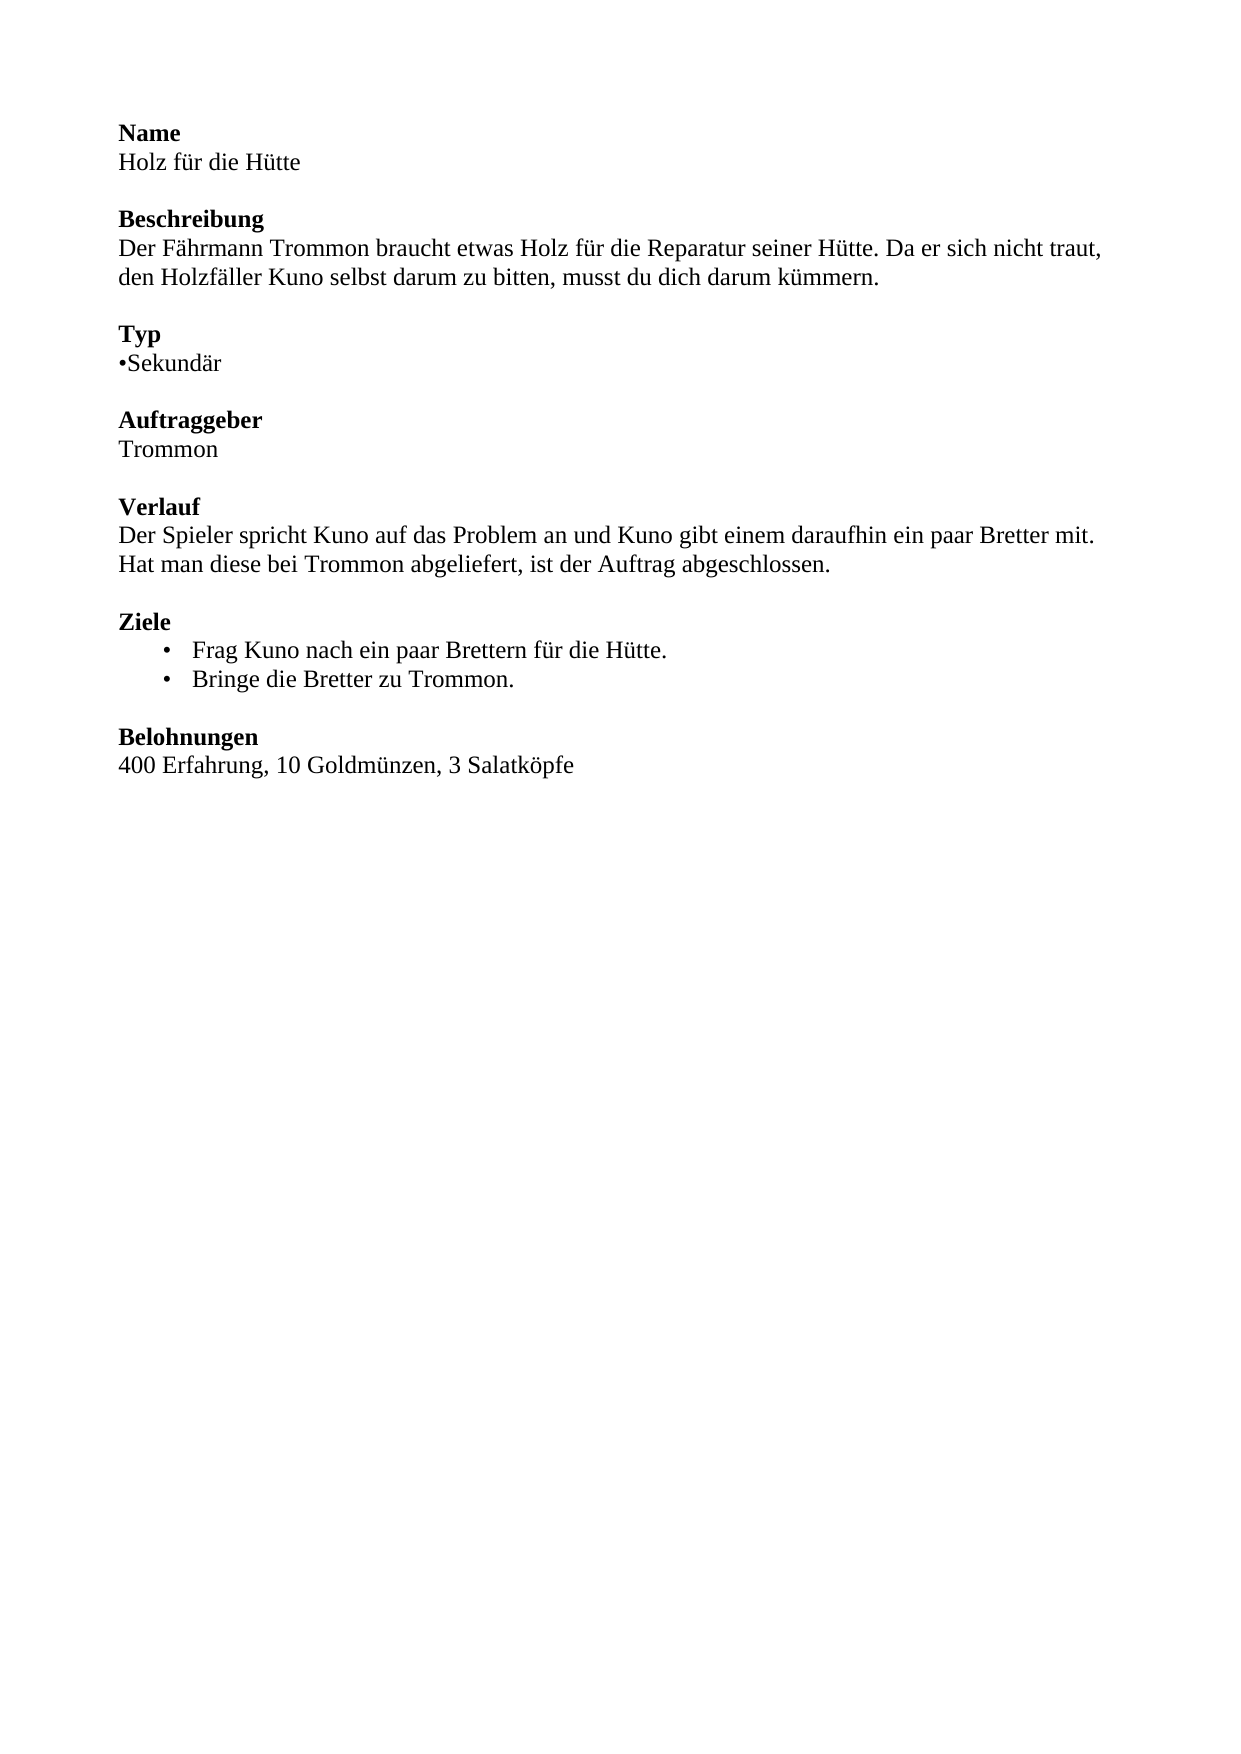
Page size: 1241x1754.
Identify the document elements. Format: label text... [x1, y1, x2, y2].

text Der Fährmann Trommon braucht etwas Holz für die Reparatur seiner Hütte. Da er sich nicht traut, den Holzfäller Kuno selbst darum zu bitten, musst du dich darum kümmern. [118, 233, 1122, 291]
text 400 Erfahrung, 10 Goldmünzen, 3 Salatköpfe [118, 751, 1122, 779]
text Name [118, 118, 1122, 147]
text Beschreibung [118, 204, 1122, 233]
text Verlauf [118, 492, 1122, 521]
text Holz für die Hütte [118, 147, 1122, 176]
text Trommon [118, 434, 1122, 463]
text Typ [118, 319, 1122, 348]
text Ziele [118, 607, 1122, 636]
list Frag Kuno nach ein paar Brettern für die Hütte. [162, 636, 1122, 664]
list Sekundär [118, 348, 1122, 377]
text Der Spieler spricht Kuno auf das Problem an und Kuno gibt einem daraufhin ein paar Bretter mit. Hat man diese bei Trommon abgeliefert, ist der Auftrag abgeschlossen. [118, 521, 1122, 578]
text Belohnungen [118, 722, 1122, 751]
text Auftraggeber [118, 406, 1122, 434]
list Bringe die Bretter zu Trommon. [162, 664, 1122, 693]
